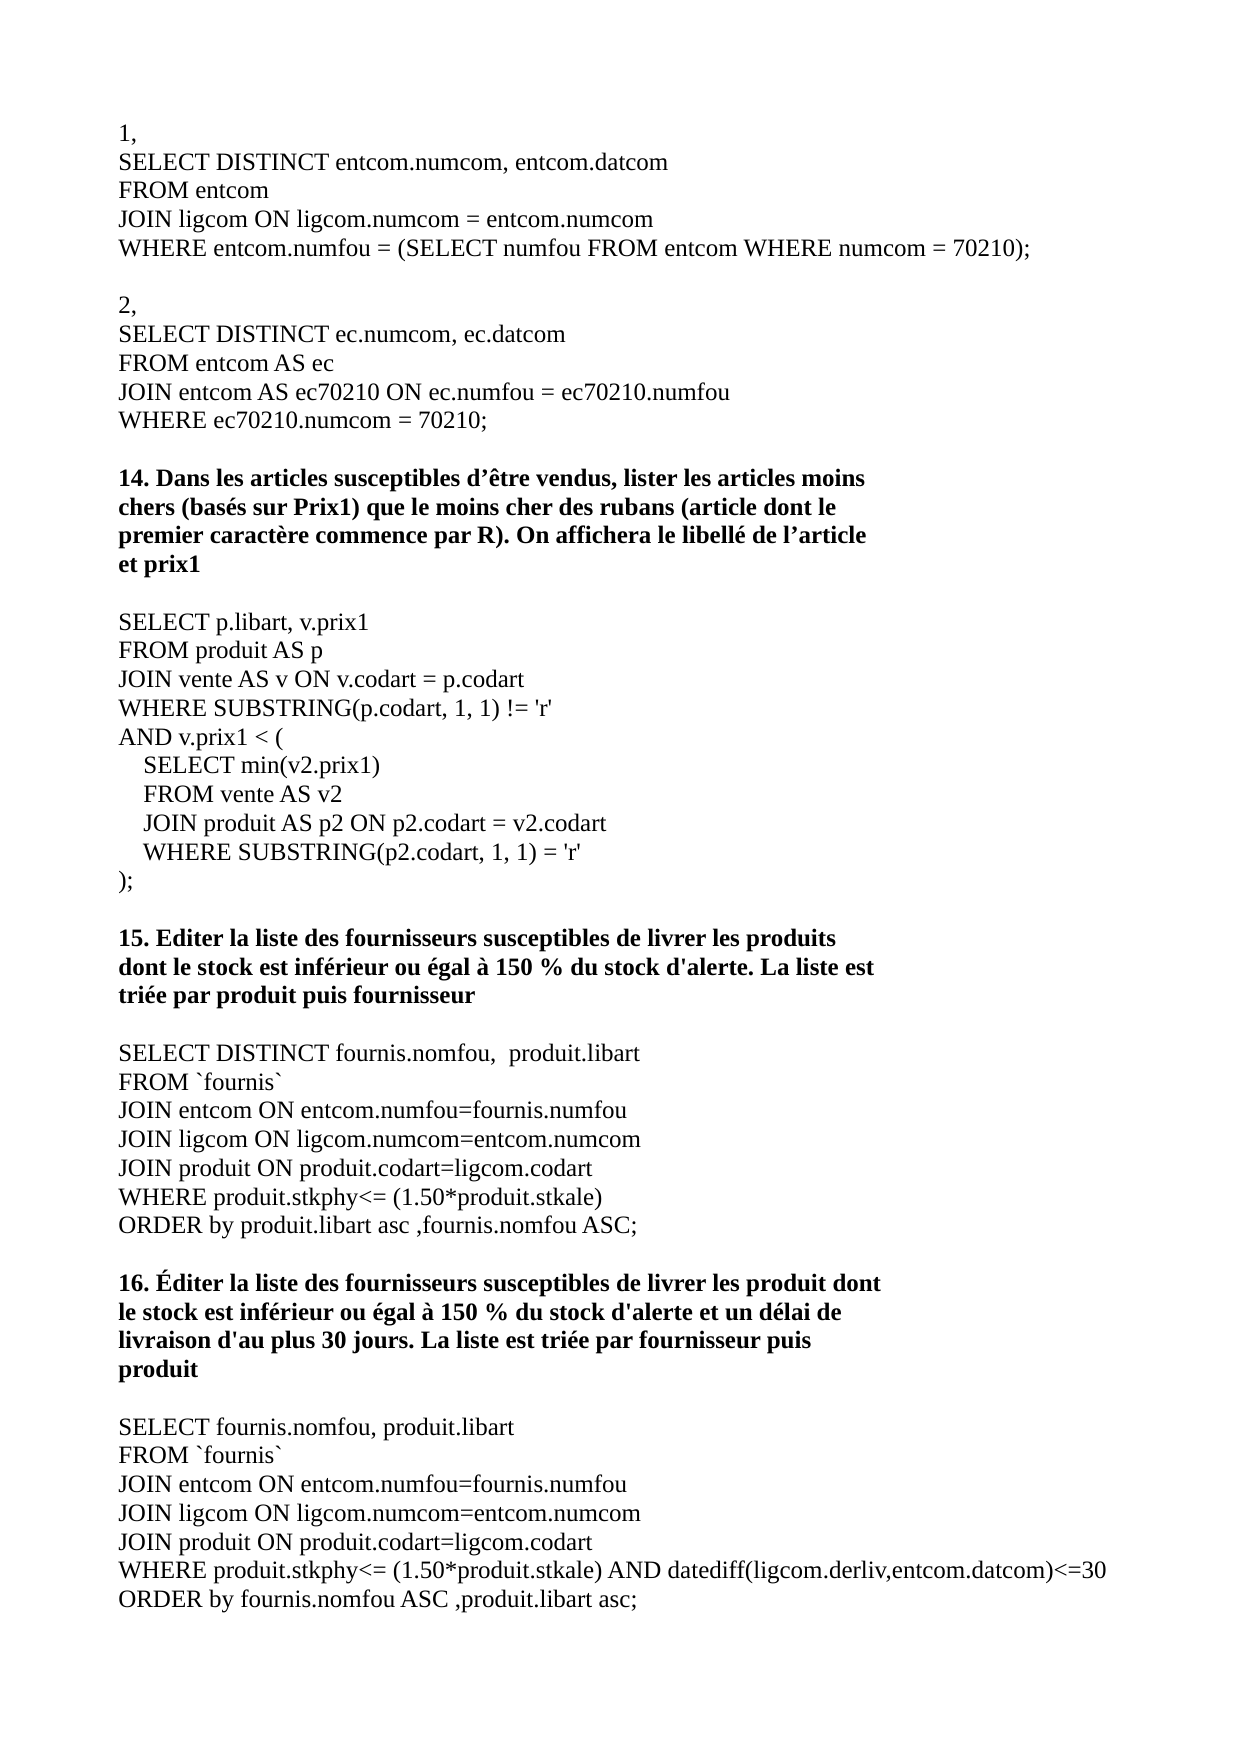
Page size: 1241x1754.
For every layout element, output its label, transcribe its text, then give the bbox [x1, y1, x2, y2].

text WHERE entcom.numfou = (SELECT numfou FROM entcom WHERE numcom = 70210); [118, 233, 1122, 262]
text FROM `fournis` [118, 1067, 1122, 1096]
text JOIN entcom ON entcom.numfou=fournis.numfou [118, 1096, 1122, 1124]
text ORDER by fournis.nomfou ASC ,produit.libart asc; [118, 1584, 1122, 1613]
text ORDER by produit.libart asc ,fournis.nomfou ASC; [118, 1211, 1122, 1239]
text FROM `fournis` [118, 1441, 1122, 1469]
text JOIN produit AS p2 ON p2.codart = v2.codart [118, 808, 1122, 837]
text JOIN ligcom ON ligcom.numcom = entcom.numcom [118, 204, 1122, 233]
text JOIN entcom AS ec70210 ON ec.numfou = ec70210.numfou [118, 377, 1122, 406]
text triée par produit puis fournisseur [118, 981, 1122, 1009]
text JOIN vente AS v ON v.codart = p.codart [118, 664, 1122, 693]
text 15. Editer la liste des fournisseurs susceptibles de livrer les produits [118, 923, 1122, 952]
text SELECT p.libart, v.prix1 [118, 607, 1122, 636]
text FROM entcom [118, 176, 1122, 204]
text 2, [118, 291, 1122, 319]
text 1, [118, 118, 1122, 147]
text JOIN produit ON produit.codart=ligcom.codart [118, 1527, 1122, 1556]
text JOIN produit ON produit.codart=ligcom.codart [118, 1153, 1122, 1182]
text FROM entcom AS ec [118, 348, 1122, 377]
text dont le stock est inférieur ou égal à 150 % du stock d'alerte. La liste est [118, 952, 1122, 981]
text premier caractère commence par R). On affichera le libellé de l’article [118, 521, 1122, 549]
text SELECT DISTINCT fournis.nomfou, produit.libart [118, 1038, 1122, 1067]
text produit [118, 1354, 1122, 1383]
text et prix1 [118, 549, 1122, 578]
text FROM produit AS p [118, 636, 1122, 664]
text WHERE produit.stkphy<= (1.50*produit.stkale) [118, 1182, 1122, 1211]
text JOIN entcom ON entcom.numfou=fournis.numfou [118, 1469, 1122, 1498]
text ); [118, 866, 1122, 894]
text 16. Éditer la liste des fournisseurs susceptibles de livrer les produit dont [118, 1268, 1122, 1297]
text SELECT DISTINCT ec.numcom, ec.datcom [118, 319, 1122, 348]
text SELECT min(v2.prix1) [118, 751, 1122, 779]
text le stock est inférieur ou égal à 150 % du stock d'alerte et un délai de [118, 1297, 1122, 1326]
text WHERE ec70210.numcom = 70210; [118, 406, 1122, 434]
text SELECT DISTINCT entcom.numcom, entcom.datcom [118, 147, 1122, 176]
text WHERE produit.stkphy<= (1.50*produit.stkale) AND datediff(ligcom.derliv,entcom.datcom)<=30 [118, 1556, 1122, 1584]
text FROM vente AS v2 [118, 779, 1122, 808]
text livraison d'au plus 30 jours. La liste est triée par fournisseur puis [118, 1326, 1122, 1354]
text 14. Dans les articles susceptibles d’être vendus, lister les articles moins [118, 463, 1122, 492]
text SELECT fournis.nomfou, produit.libart [118, 1412, 1122, 1441]
text chers (basés sur Prix1) que le moins cher des rubans (article dont le [118, 492, 1122, 521]
text JOIN ligcom ON ligcom.numcom=entcom.numcom [118, 1124, 1122, 1153]
text AND v.prix1 < ( [118, 722, 1122, 751]
text JOIN ligcom ON ligcom.numcom=entcom.numcom [118, 1498, 1122, 1527]
text WHERE SUBSTRING(p2.codart, 1, 1) = 'r' [118, 837, 1122, 866]
text WHERE SUBSTRING(p.codart, 1, 1) != 'r' [118, 693, 1122, 722]
